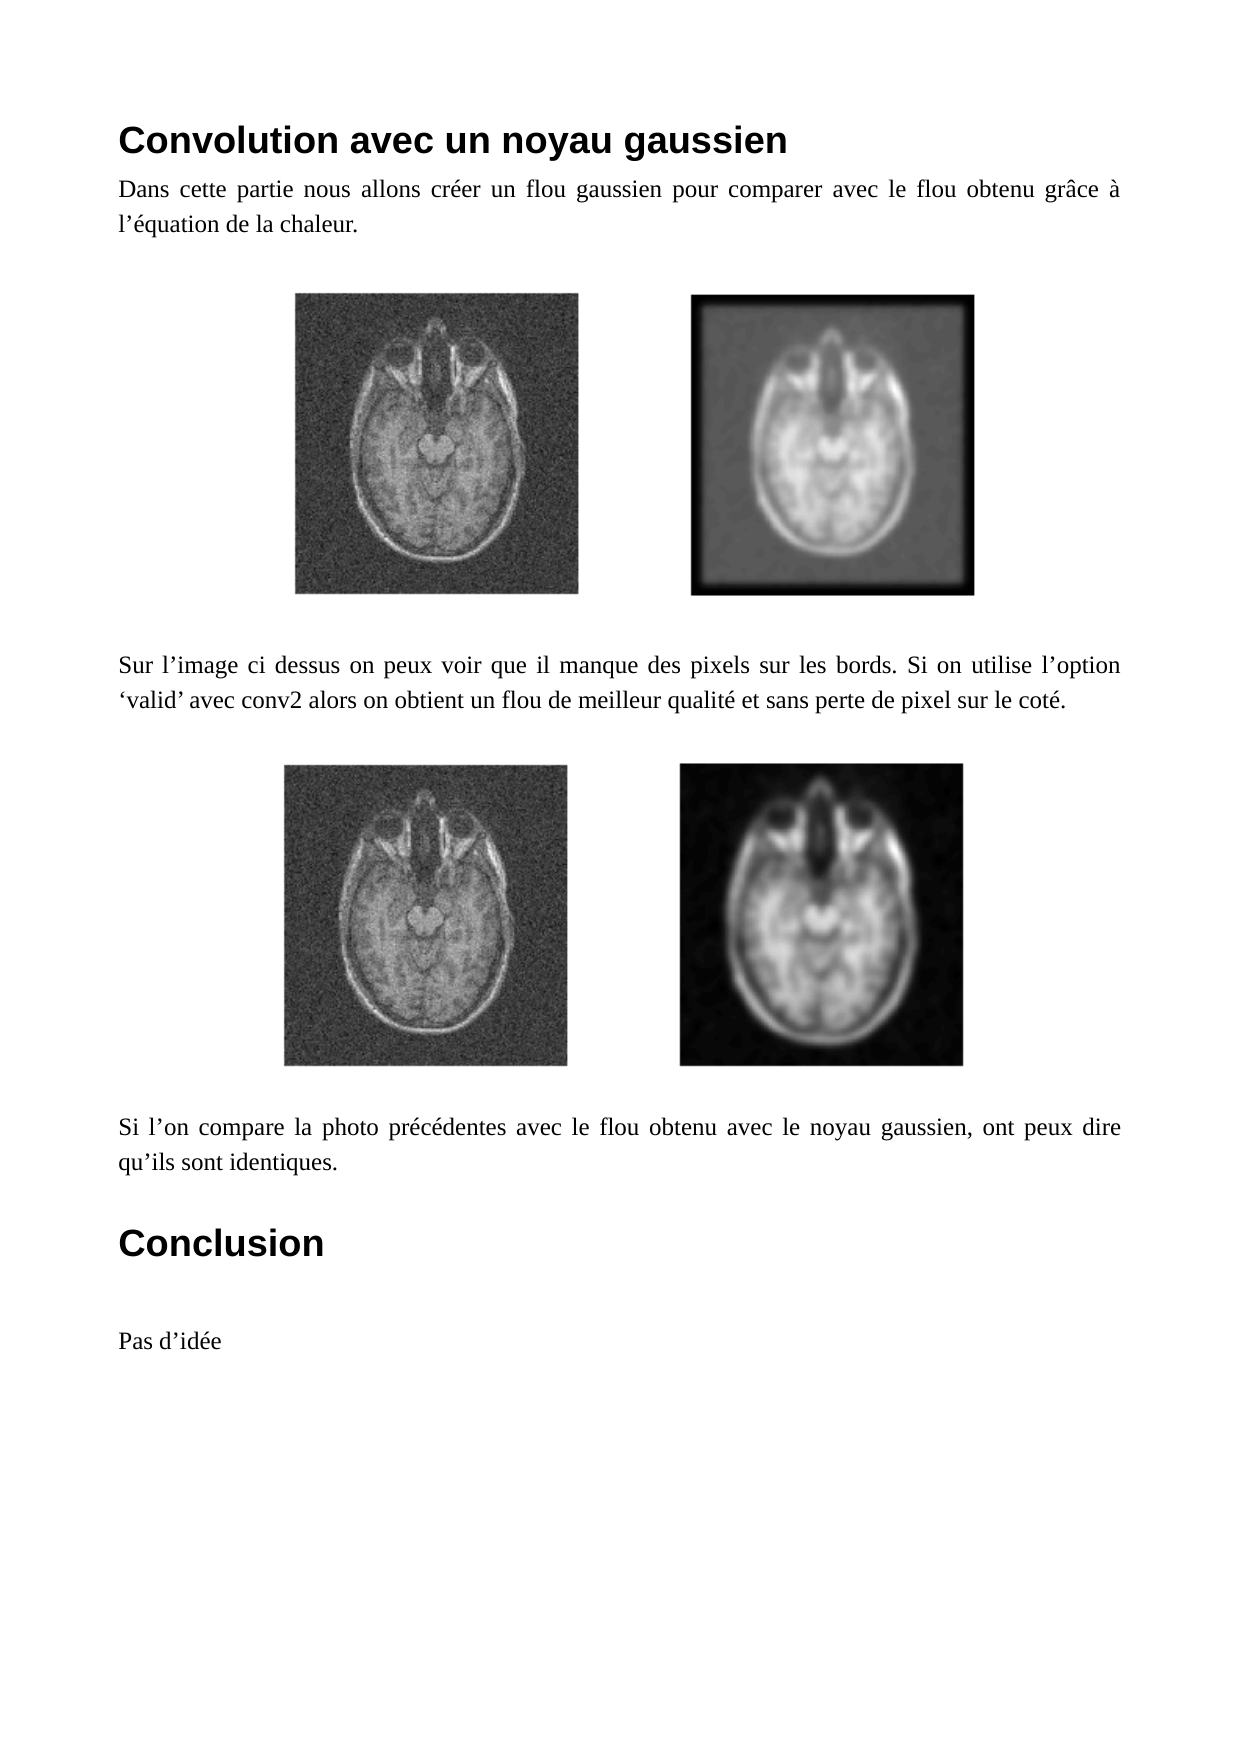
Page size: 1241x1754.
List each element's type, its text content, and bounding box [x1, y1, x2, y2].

text Pas d’idée [118, 1326, 1122, 1355]
subtitle Convolution avec un noyau gaussien [118, 118, 1122, 162]
text Si l’on compare la photo précédentes avec le flou obtenu avec le noyau gaussien, ont peux dire qu’ils sont identiques. [118, 734, 1122, 1175]
subtitle Conclusion [118, 1221, 1122, 1264]
text Dans cette partie nous allons créer un flou gaussien pour comparer avec le flou obtenu grâce à l’équation de la chaleur. [118, 174, 1122, 237]
picture [261, 259, 1009, 635]
picture [225, 723, 1015, 1107]
text Sur l’image ci dessus on peux voir que il manque des pixels sur les bords. Si on utilise l’option ‘valid’ avec conv2 alors on obtient un flou de meilleur qualité et sans perte de pixel sur le coté. [118, 650, 1122, 713]
